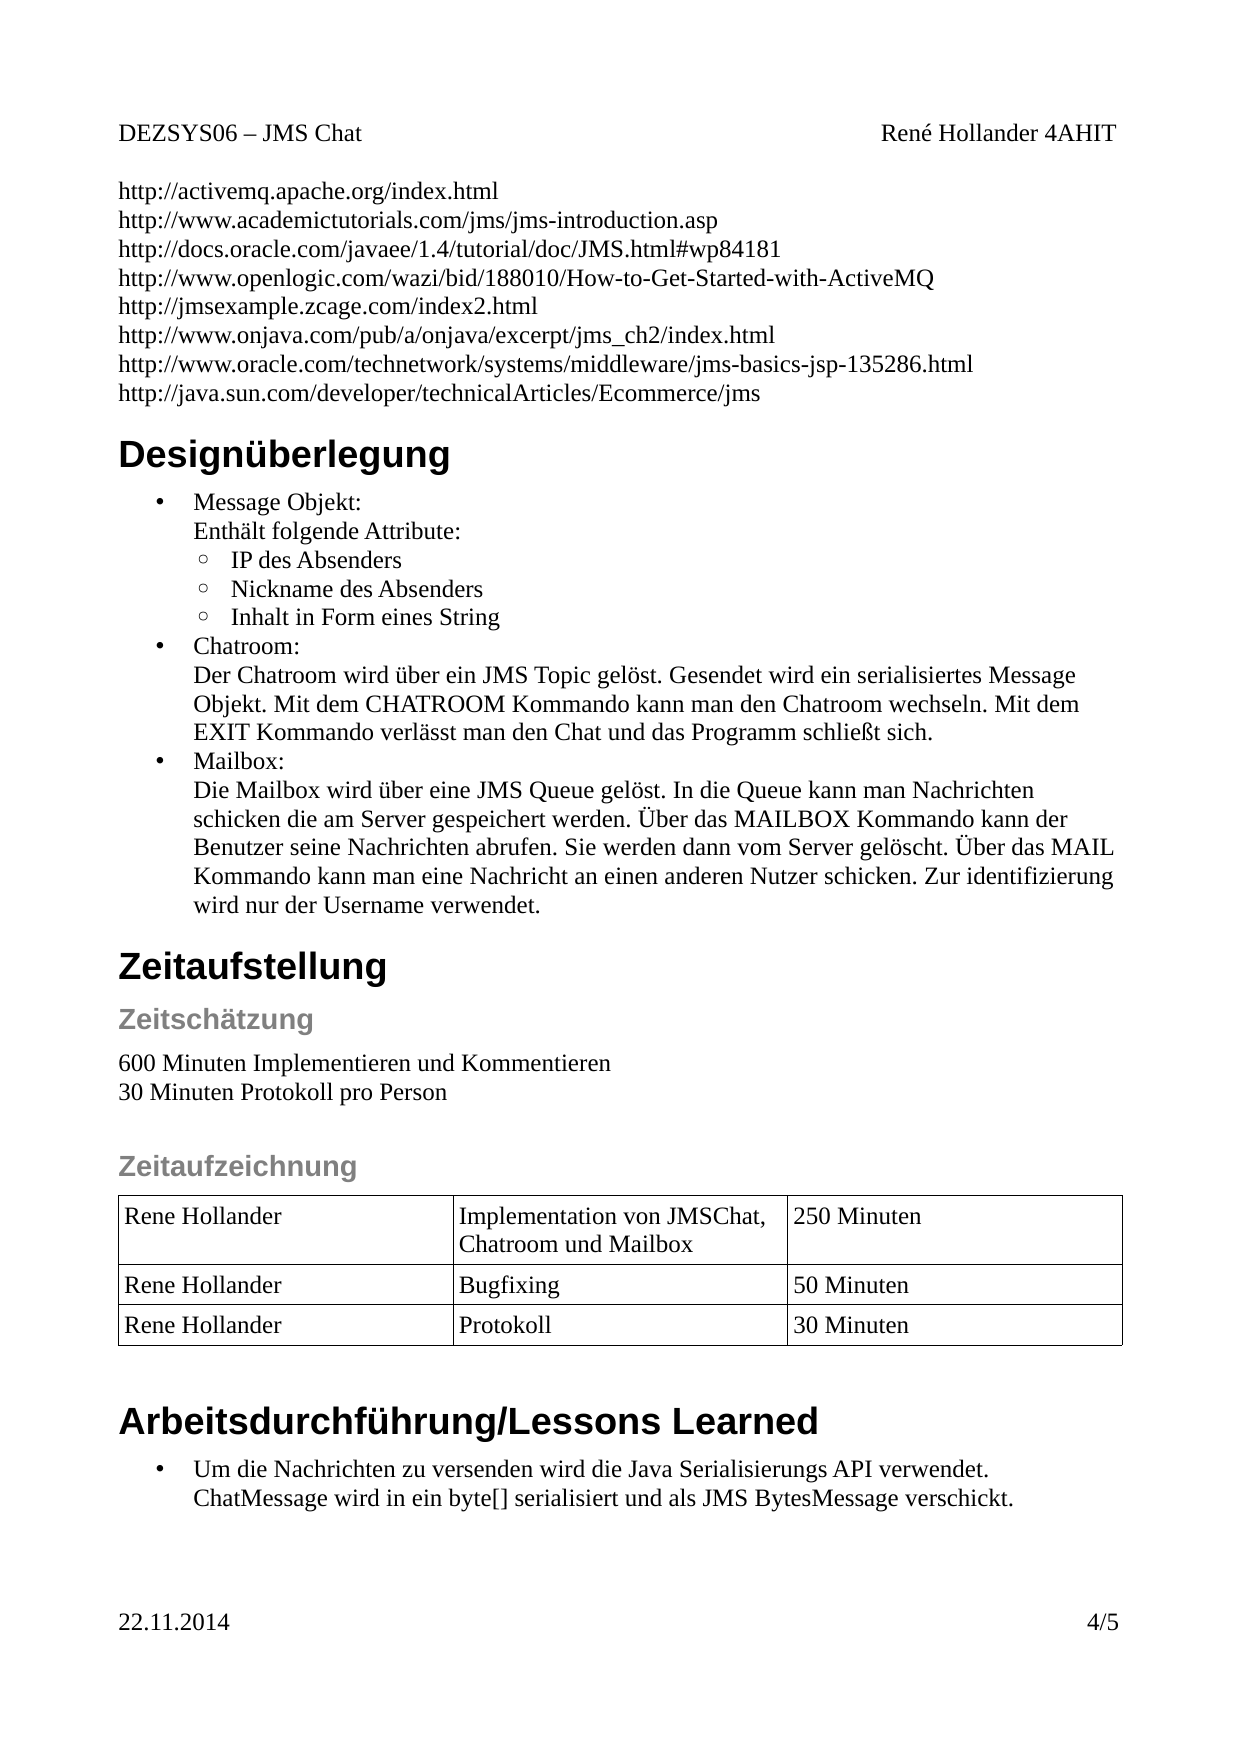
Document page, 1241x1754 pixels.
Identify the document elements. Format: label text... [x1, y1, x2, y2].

text 600 Minuten Implementieren und Kommentieren [118, 1048, 1122, 1077]
list Um die Nachrichten zu versenden wird die Java Serialisierungs API verwendet. ChatMessage wird in ein byte[] serialisiert und als JMS BytesMessage verschickt. [156, 1454, 1122, 1512]
list Chatroom: [156, 631, 1122, 660]
table_cell Bugfixing [454, 1265, 787, 1304]
list Message Objekt: [156, 487, 1122, 516]
table_cell 50 Minuten [788, 1265, 1122, 1304]
text http://www.academictutorials.com/jms/jms-introduction.asp [118, 205, 1122, 234]
list Enthält folgende Attribute: [156, 516, 1122, 545]
table_cell Rene Hollander [119, 1305, 453, 1344]
table_header 250 Minuten [788, 1196, 1122, 1264]
subtitle Zeitaufzeichnung [118, 1149, 1122, 1182]
text http://jmsexample.zcage.com/index2.html [118, 291, 1122, 320]
list Mailbox: [156, 746, 1122, 775]
list IP des Absenders [193, 545, 1122, 574]
table_header Rene Hollander [119, 1196, 453, 1264]
subtitle Zeitschätzung [118, 1002, 1122, 1036]
text http://www.onjava.com/pub/a/onjava/excerpt/jms_ch2/index.html [118, 320, 1122, 349]
text http://www.openlogic.com/wazi/bid/188010/How-to-Get-Started-with-ActiveMQ [118, 263, 1122, 291]
subtitle Zeitaufstellung [118, 944, 1122, 987]
list Die Mailbox wird über eine JMS Queue gelöst. In die Queue kann man Nachrichten schicken die am Server gespeichert werden. Über das MAILBOX Kommando kann der Benutzer seine Nachrichten abrufen. Sie werden dann vom Server gelöscht. Über das MAIL Kommando kann man eine Nachricht an einen anderen Nutzer schicken. Zur identifizierung wird nur der Username verwendet. [156, 775, 1122, 919]
table_cell 30 Minuten [788, 1305, 1122, 1344]
subtitle Designüberlegung [118, 431, 1122, 475]
text http://www.oracle.com/technetwork/systems/middleware/jms-basics-jsp-135286.html [118, 349, 1122, 378]
text http://docs.oracle.com/javaee/1.4/tutorial/doc/JMS.html#wp84181 [118, 234, 1122, 263]
list Inhalt in Form eines String [193, 602, 1122, 631]
table_cell Protokoll [454, 1305, 787, 1344]
table_header Implementation von JMSChat, Chatroom und Mailbox [454, 1196, 787, 1264]
text 30 Minuten Protokoll pro Person [118, 1077, 1122, 1106]
list Der Chatroom wird über ein JMS Topic gelöst. Gesendet wird ein serialisiertes Message Objekt. Mit dem CHATROOM Kommando kann man den Chatroom wechseln. Mit dem EXIT Kommando verlässt man den Chat und das Programm schließt sich. [156, 660, 1122, 746]
text http://java.sun.com/developer/technicalArticles/Ecommerce/jms [118, 378, 1122, 406]
list Nickname des Absenders [193, 574, 1122, 602]
subtitle Arbeitsdurchführung/Lessons Learned [118, 1398, 1122, 1442]
table_cell Rene Hollander [119, 1265, 453, 1304]
text http://activemq.apache.org/index.html [118, 176, 1122, 205]
